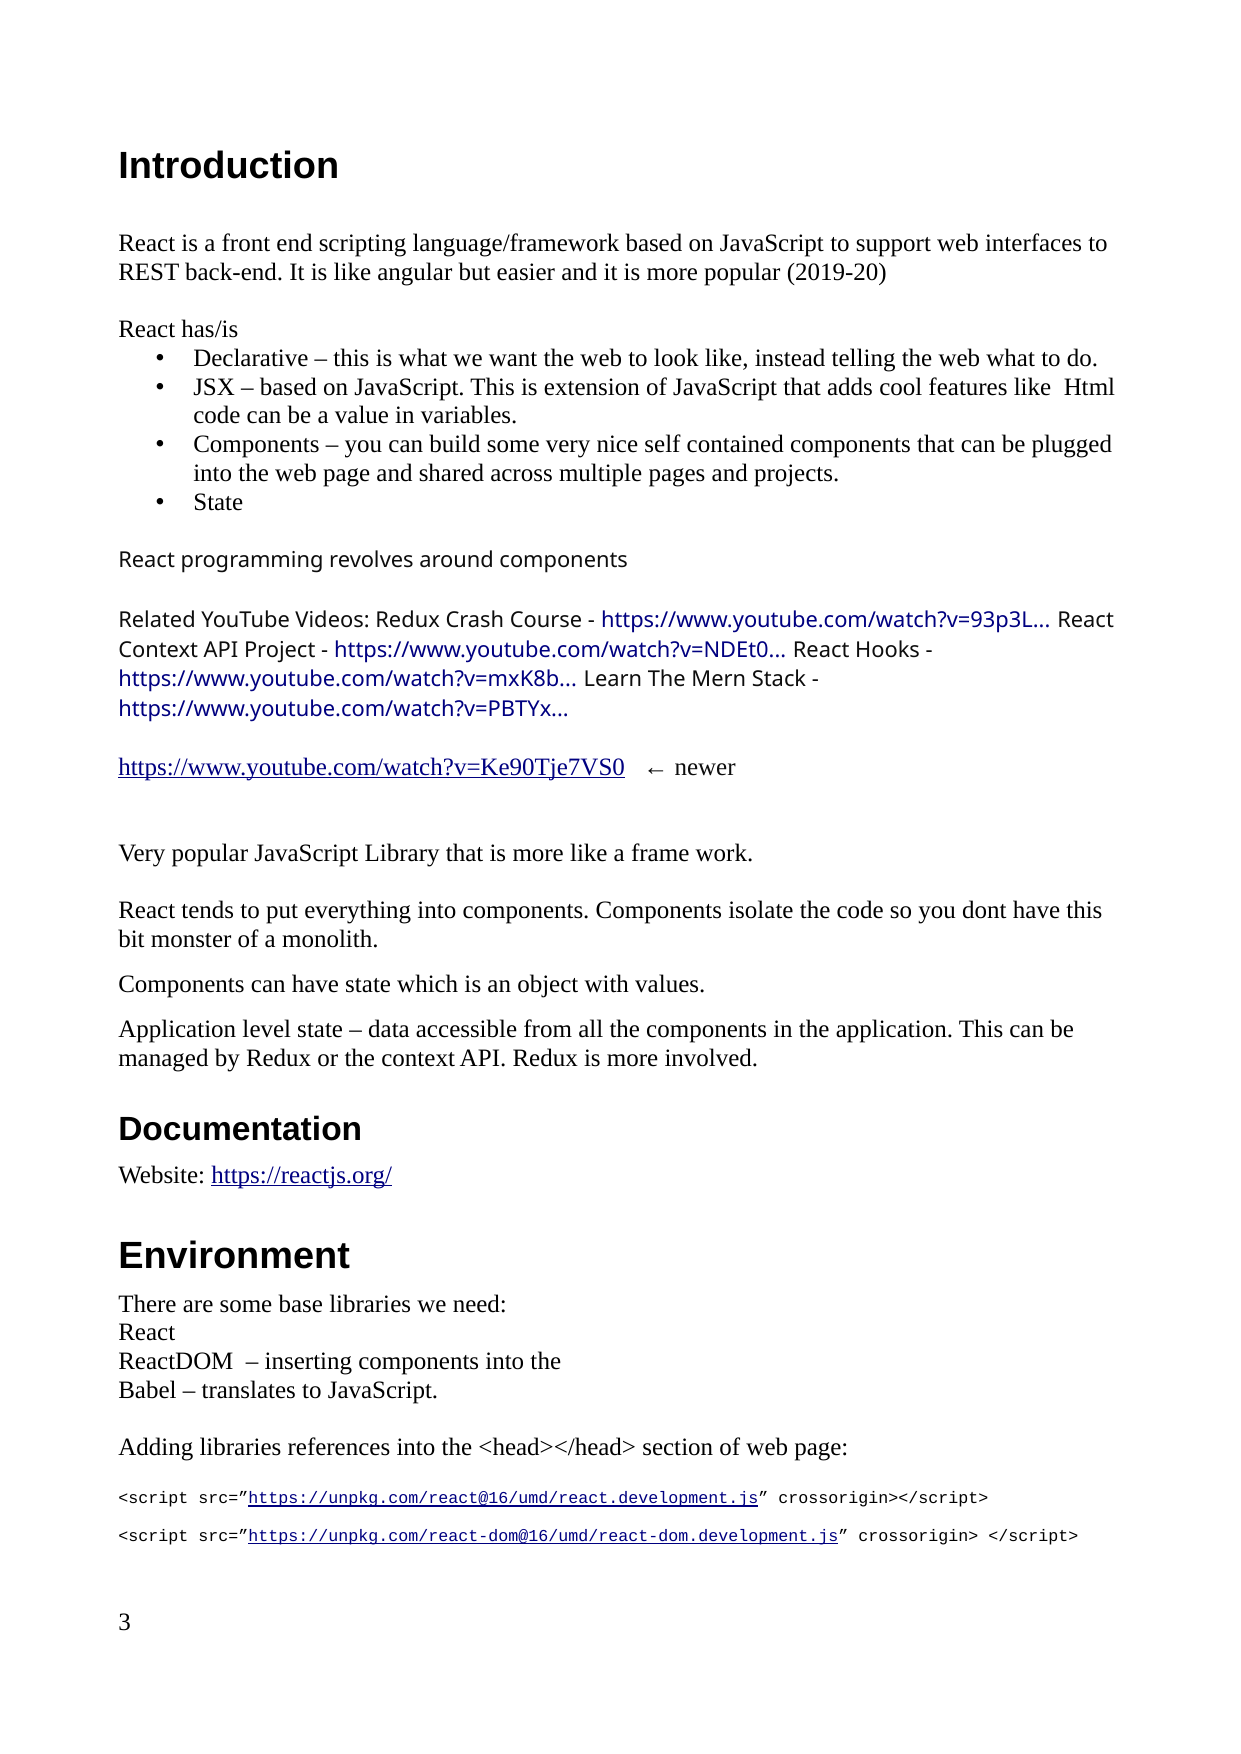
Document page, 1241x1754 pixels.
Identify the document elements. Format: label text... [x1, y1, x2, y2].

subtitle Environment [118, 1233, 1122, 1276]
list Declarative – this is what we want the web to look like, instead telling the web what to do. [156, 343, 1122, 372]
list State [156, 487, 1122, 516]
text https://www.youtube.com/watch?v=Ke90Tje7VS0 ← newer [118, 752, 1122, 809]
text Website: https://reactjs.org/ [118, 1160, 1122, 1189]
subtitle Documentation [118, 1109, 1122, 1147]
text Components can have state which is an object with values. [118, 969, 1122, 998]
text React programming revolves around components [118, 544, 1122, 574]
text React is a front end scripting language/framework based on JavaScript to support web interfaces to REST back-end. It is like angular but easier and it is more popular (2019-20) [118, 228, 1122, 286]
text React [118, 1317, 1122, 1346]
list JSX – based on JavaScript. This is extension of JavaScript that adds cool features like Html code can be a value in variables. [156, 372, 1122, 429]
text There are some base libraries we need: [118, 1289, 1122, 1317]
text Very popular JavaScript Library that is more like a frame work. [118, 838, 1122, 867]
text <script src=”https://unpkg.com/react-dom@16/umd/react-dom.development.js” crossorigin> </script> [118, 1528, 1122, 1547]
list Components – you can build some very nice self contained components that can be plugged into the web page and shared across multiple pages and projects. [156, 429, 1122, 487]
text ReactDOM – inserting components into the [118, 1346, 1122, 1375]
text <script src=”https://unpkg.com/react@16/umd/react.development.js” crossorigin></script> [118, 1490, 1122, 1509]
text React tends to put everything into components. Components isolate the code so you dont have this bit monster of a monolith. [118, 896, 1122, 953]
text Adding libraries references into the <head></head> section of web page: [118, 1432, 1122, 1461]
text Related YouTube Videos: Redux Crash Course - https://www.youtube.com/watch?v=93p3L... React Context API Project - https://www.youtube.com/watch?v=NDEt0... React Hooks - https://www.youtube.com/watch?v=mxK8b... Learn The Mern Stack - https://www.youtube.com/watch?v=PBTYx... [118, 604, 1122, 723]
text React has/is [118, 314, 1122, 343]
text Babel – translates to JavaScript. [118, 1375, 1122, 1404]
subtitle Introduction [118, 143, 1122, 187]
text Application level state – data accessible from all the components in the application. This can be managed by Redux or the context API. Redux is more involved. [118, 1014, 1122, 1072]
